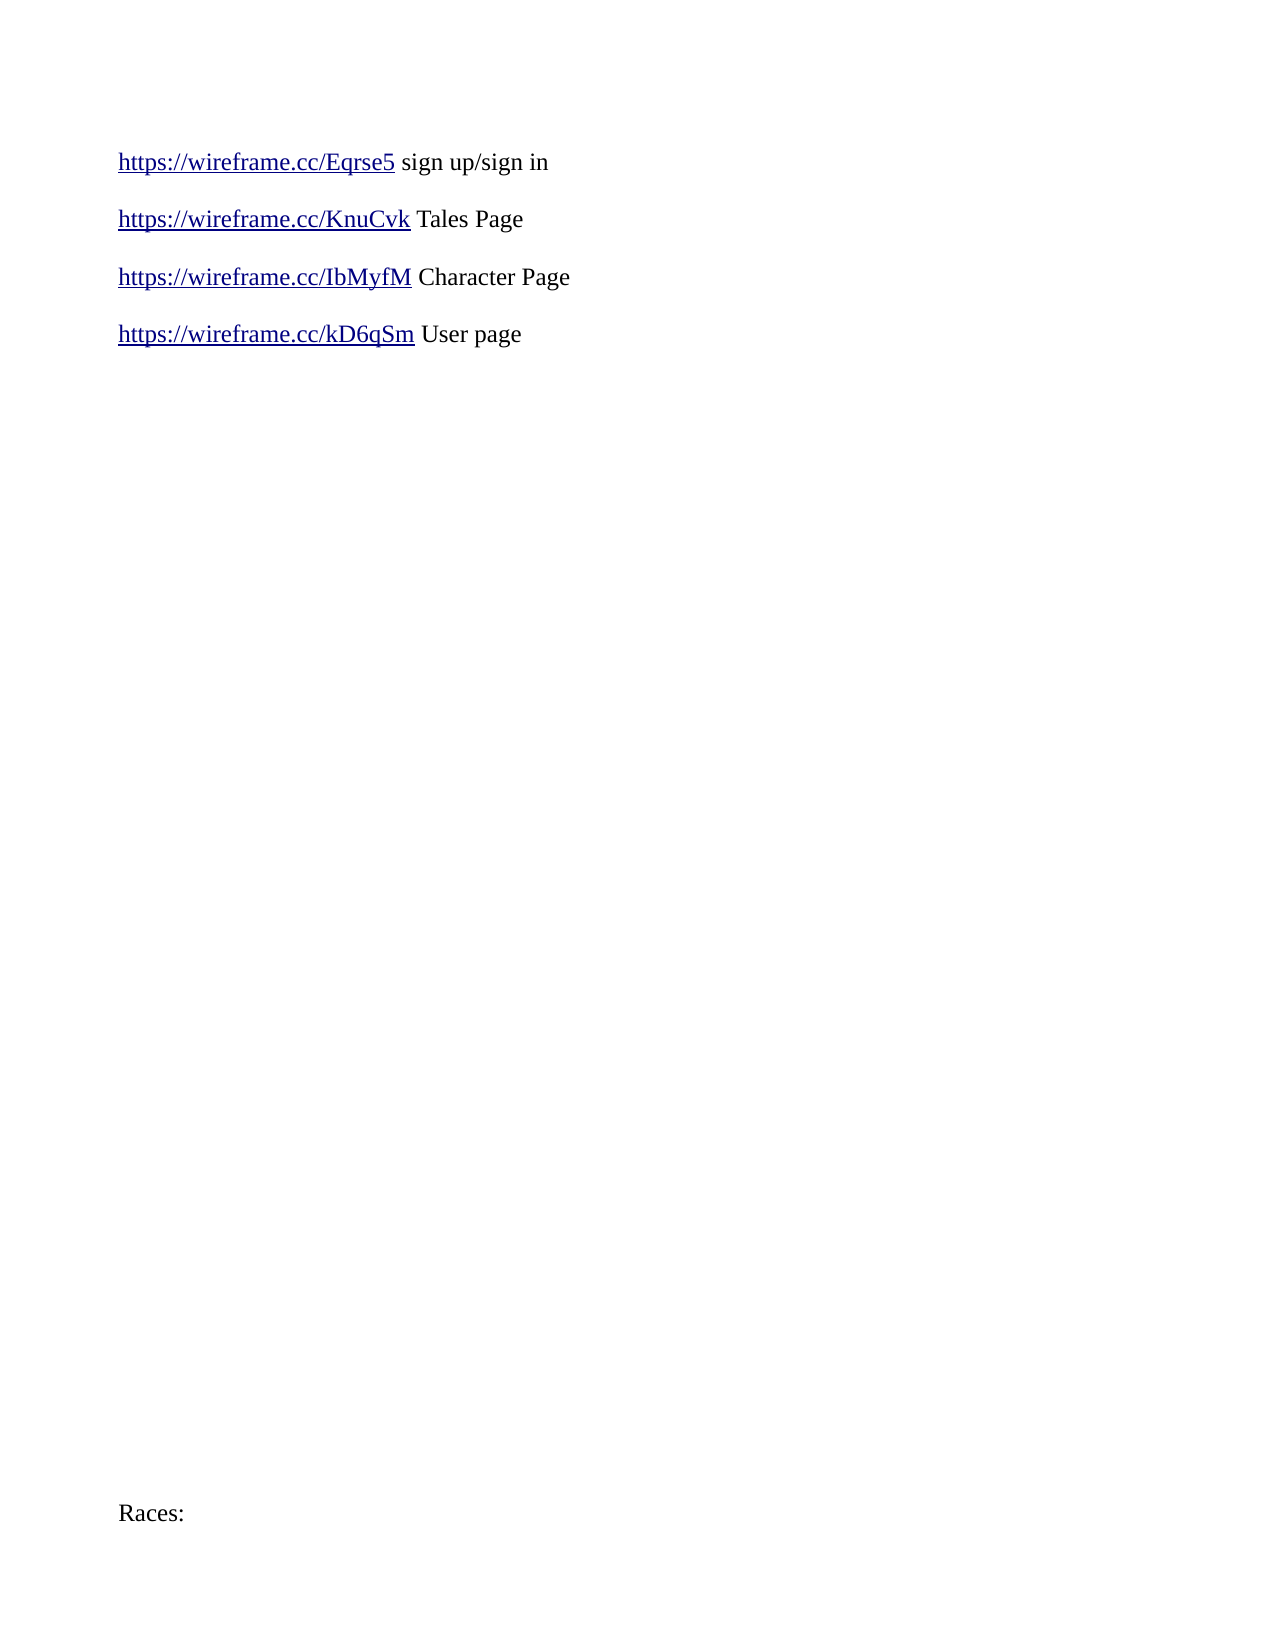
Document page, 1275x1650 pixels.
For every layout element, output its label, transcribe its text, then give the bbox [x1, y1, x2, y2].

text https://wireframe.cc/IbMyfM Character Page [118, 262, 1157, 291]
text https://wireframe.cc/Eqrse5 sign up/sign in [118, 147, 1157, 176]
text https://wireframe.cc/kD6qSm User page [118, 319, 1157, 348]
text Races: [118, 1498, 1157, 1527]
text https://wireframe.cc/KnuCvk Tales Page [118, 204, 1157, 233]
